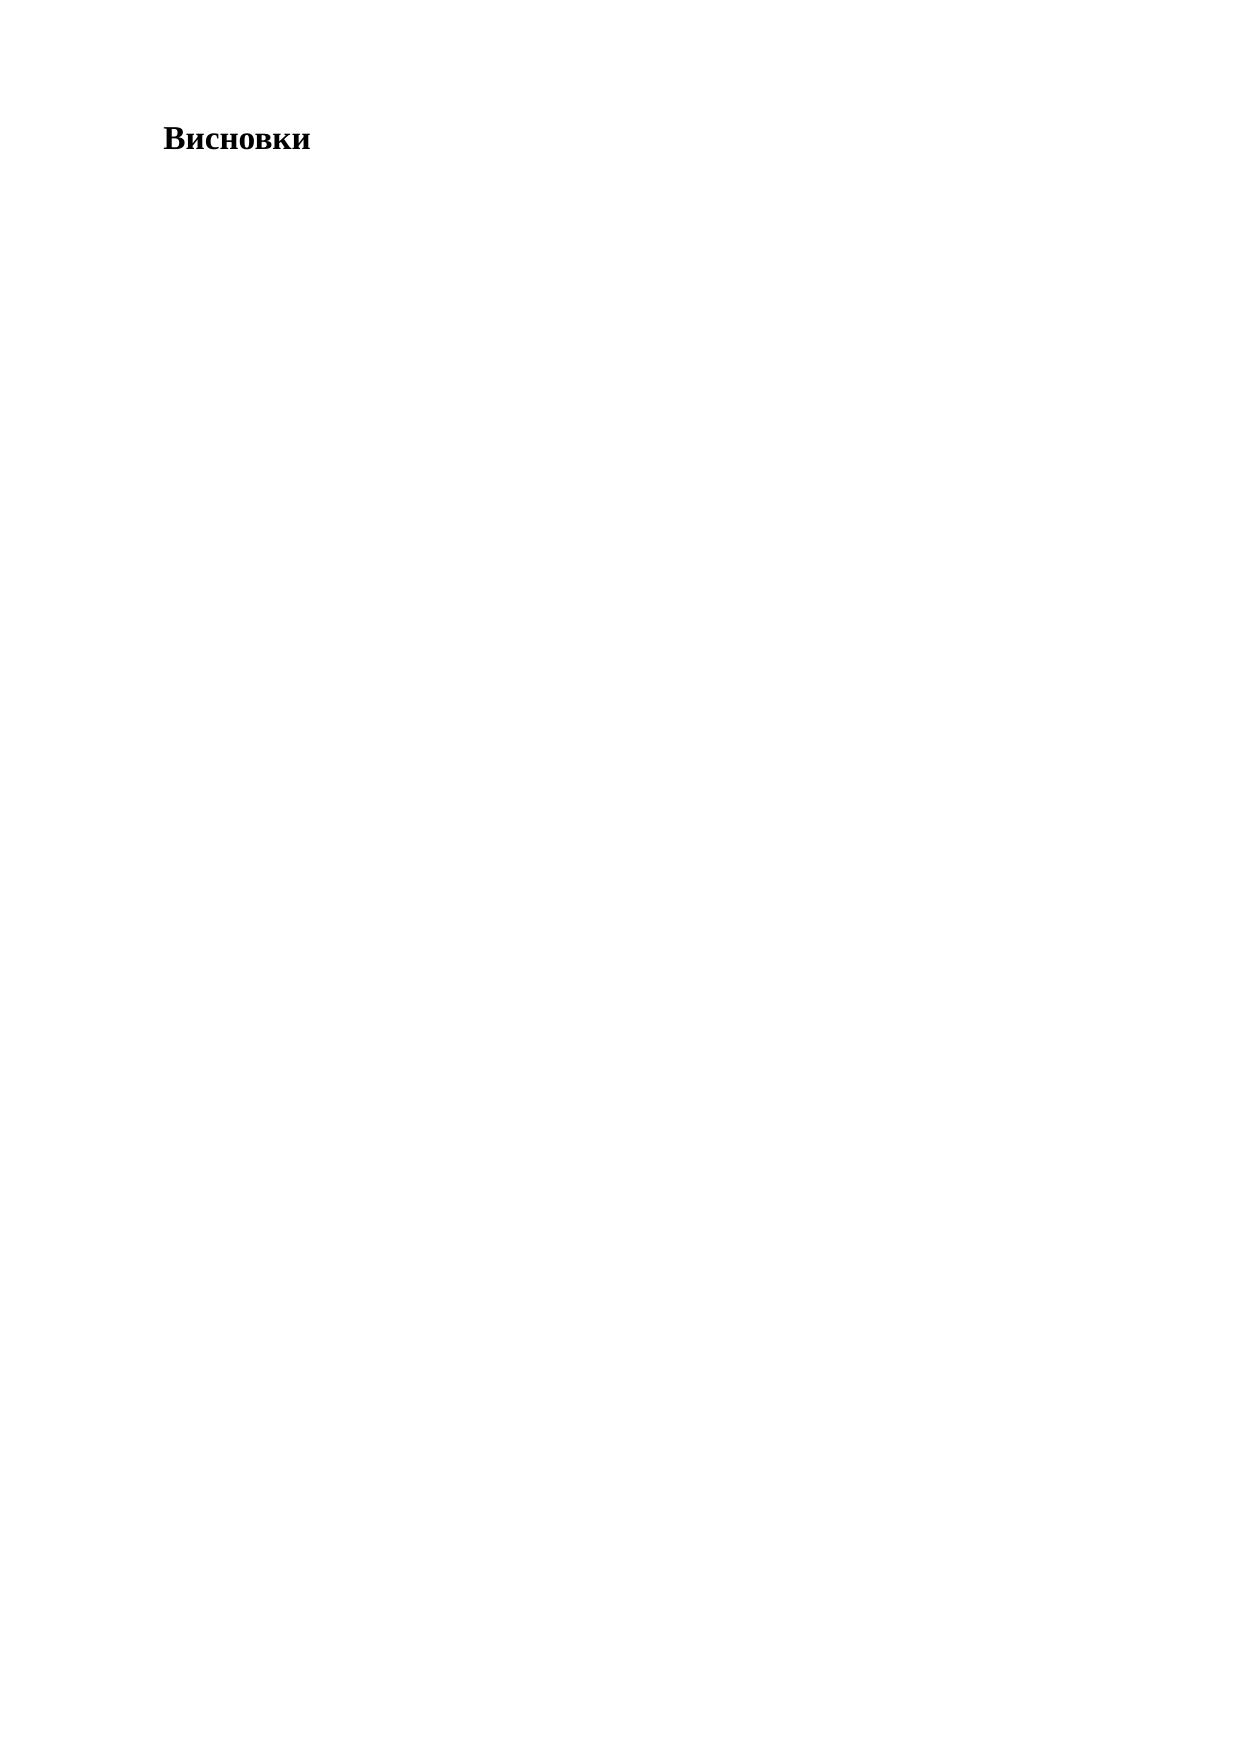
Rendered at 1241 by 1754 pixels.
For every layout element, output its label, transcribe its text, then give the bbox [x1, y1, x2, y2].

subtitle Висновки [118, 118, 1122, 156]
